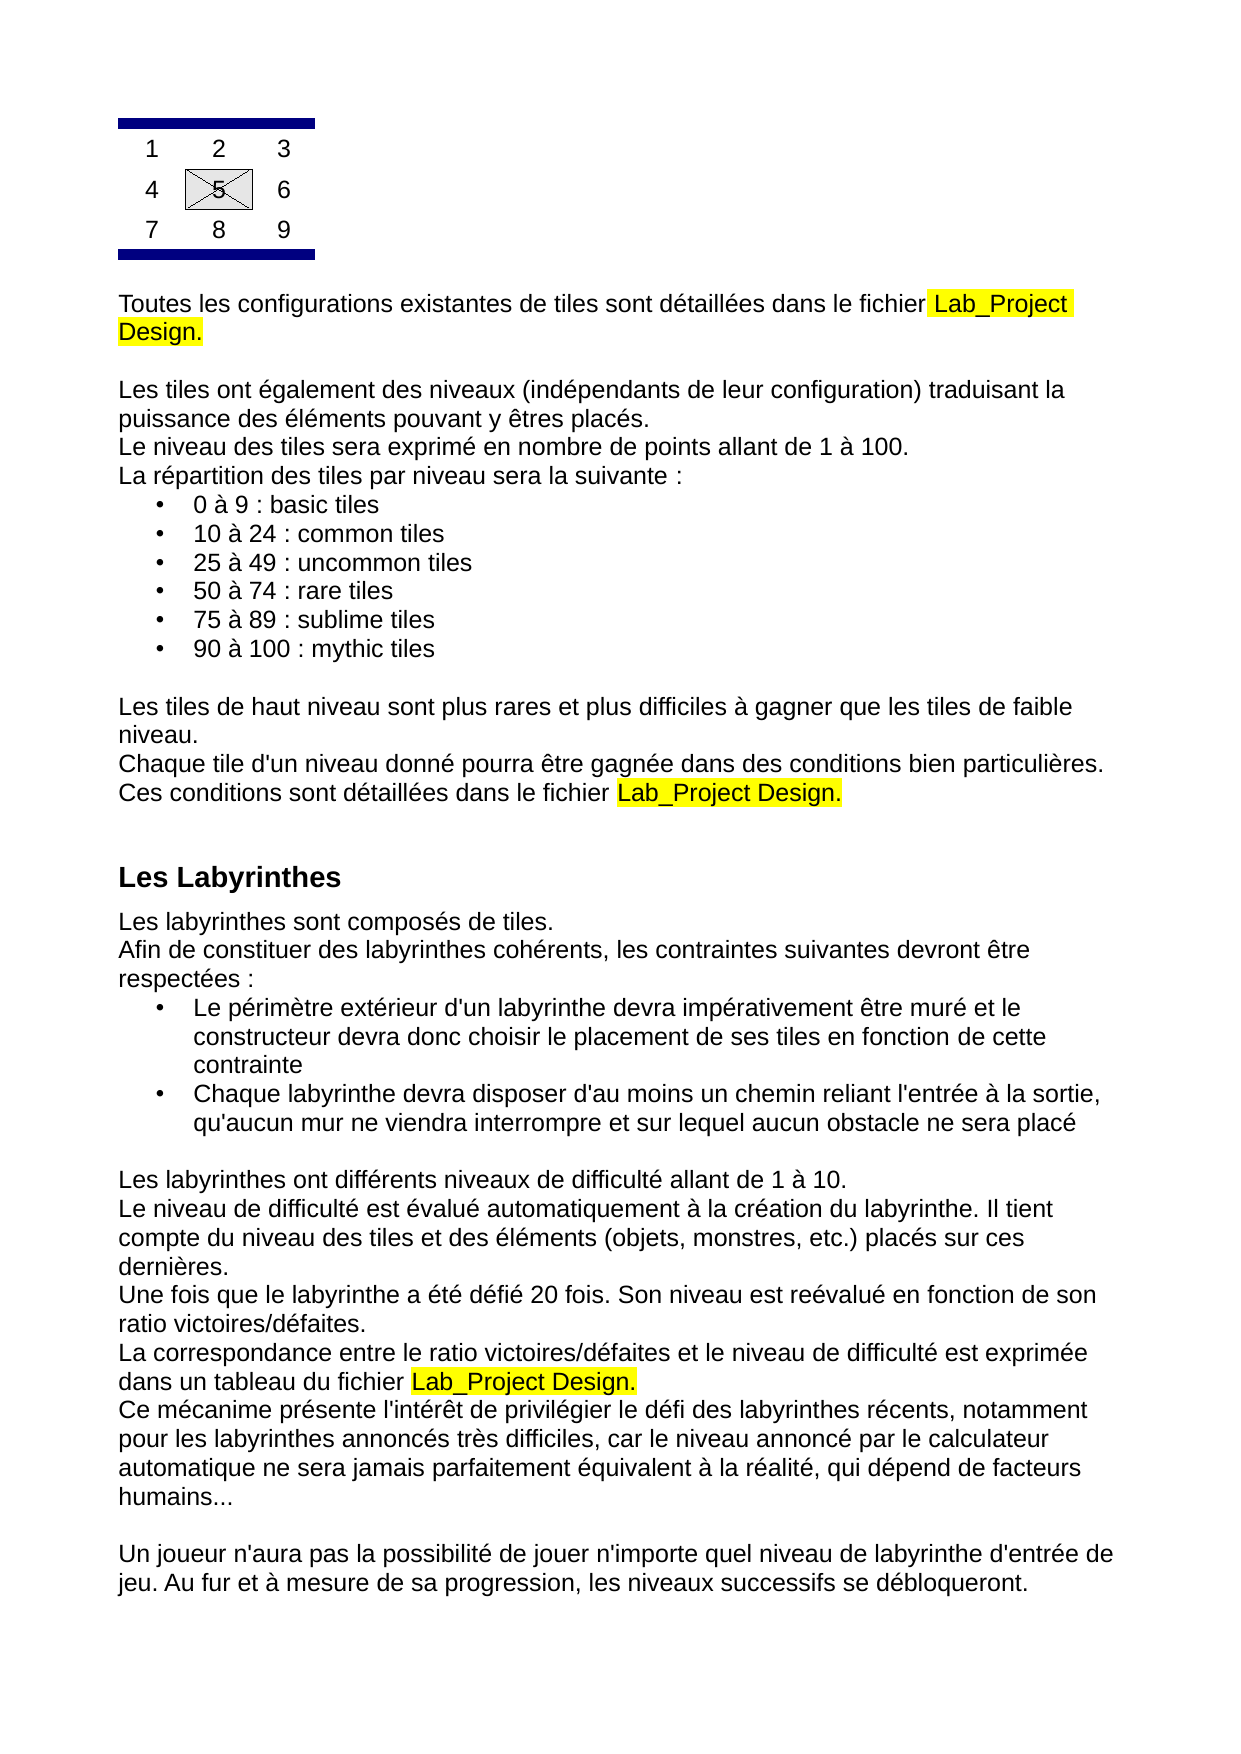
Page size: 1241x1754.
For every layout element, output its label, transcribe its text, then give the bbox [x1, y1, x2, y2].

list Le périmètre extérieur d'un labyrinthe devra impérativement être muré et le constructeur devra donc choisir le placement de ses tiles en fonction de cette contrainte [156, 993, 1122, 1079]
table_cell 9 [253, 209, 315, 249]
text La répartition des tiles par niveau sera la suivante : [118, 461, 1122, 490]
table_header 1 [118, 129, 185, 169]
text Le niveau de difficulté est évalué automatiquement à la création du labyrinthe. Il tient compte du niveau des tiles et des éléments (objets, monstres, etc.) placés sur ces dernières. [118, 1194, 1122, 1280]
list Chaque labyrinthe devra disposer d'au moins un chemin reliant l'entrée à la sortie, qu'aucun mur ne viendra interrompre et sur lequel aucun obstacle ne sera placé [156, 1079, 1122, 1137]
text Chaque tile d'un niveau donné pourra être gagnée dans des conditions bien particulières. Ces conditions sont détaillées dans le fichier Lab_Project Design. [118, 749, 1122, 807]
text Ce mécanime présente l'intérêt de privilégier le défi des labyrinthes récents, notamment pour les labyrinthes annoncés très difficiles, car le niveau annoncé par le calculateur automatique ne sera jamais parfaitement équivalent à la réalité, qui dépend de facteurs humains... [118, 1395, 1122, 1510]
list 25 à 49 : uncommon tiles [156, 547, 1122, 576]
subtitle Les Labyrinthes [118, 860, 1122, 894]
text Une fois que le labyrinthe a été défié 20 fois. Son niveau est reévalué en fonction de son ratio victoires/défaites. [118, 1280, 1122, 1338]
text Les tiles ont également des niveaux (indépendants de leur configuration) traduisant la puissance des éléments pouvant y êtres placés. [118, 375, 1122, 432]
list 90 à 100 : mythic tiles [156, 634, 1122, 663]
table_cell 8 [185, 210, 252, 249]
list 75 à 89 : sublime tiles [156, 605, 1122, 634]
list 0 à 9 : basic tiles [156, 490, 1122, 519]
table_cell 4 [118, 169, 185, 209]
text Un joueur n'aura pas la possibilité de jouer n'importe quel niveau de labyrinthe d'entrée de jeu. Au fur et à mesure de sa progression, les niveaux successifs se débloqueront. [118, 1539, 1122, 1597]
table_cell 5 [186, 170, 252, 209]
text Le niveau des tiles sera exprimé en nombre de points allant de 1 à 100. [118, 432, 1122, 461]
text Les tiles de haut niveau sont plus rares et plus difficiles à gagner que les tiles de faible niveau. [118, 692, 1122, 749]
text La correspondance entre le ratio victoires/défaites et le niveau de difficulté est exprimée dans un tableau du fichier Lab_Project Design. [118, 1338, 1122, 1395]
list 50 à 74 : rare tiles [156, 576, 1122, 605]
table_cell 7 [118, 209, 185, 249]
table_header 2 [185, 129, 252, 169]
text Les labyrinthes ont différents niveaux de difficulté allant de 1 à 10. [118, 1165, 1122, 1194]
list 10 à 24 : common tiles [156, 519, 1122, 547]
text Afin de constituer des labyrinthes cohérents, les contraintes suivantes devront être respectées : [118, 935, 1122, 993]
text Les labyrinthes sont composés de tiles. [118, 906, 1122, 935]
text Toutes les configurations existantes de tiles sont détaillées dans le fichier Lab_Project Design. [118, 288, 1122, 346]
table_cell 6 [253, 169, 315, 209]
table_header 3 [253, 129, 315, 169]
